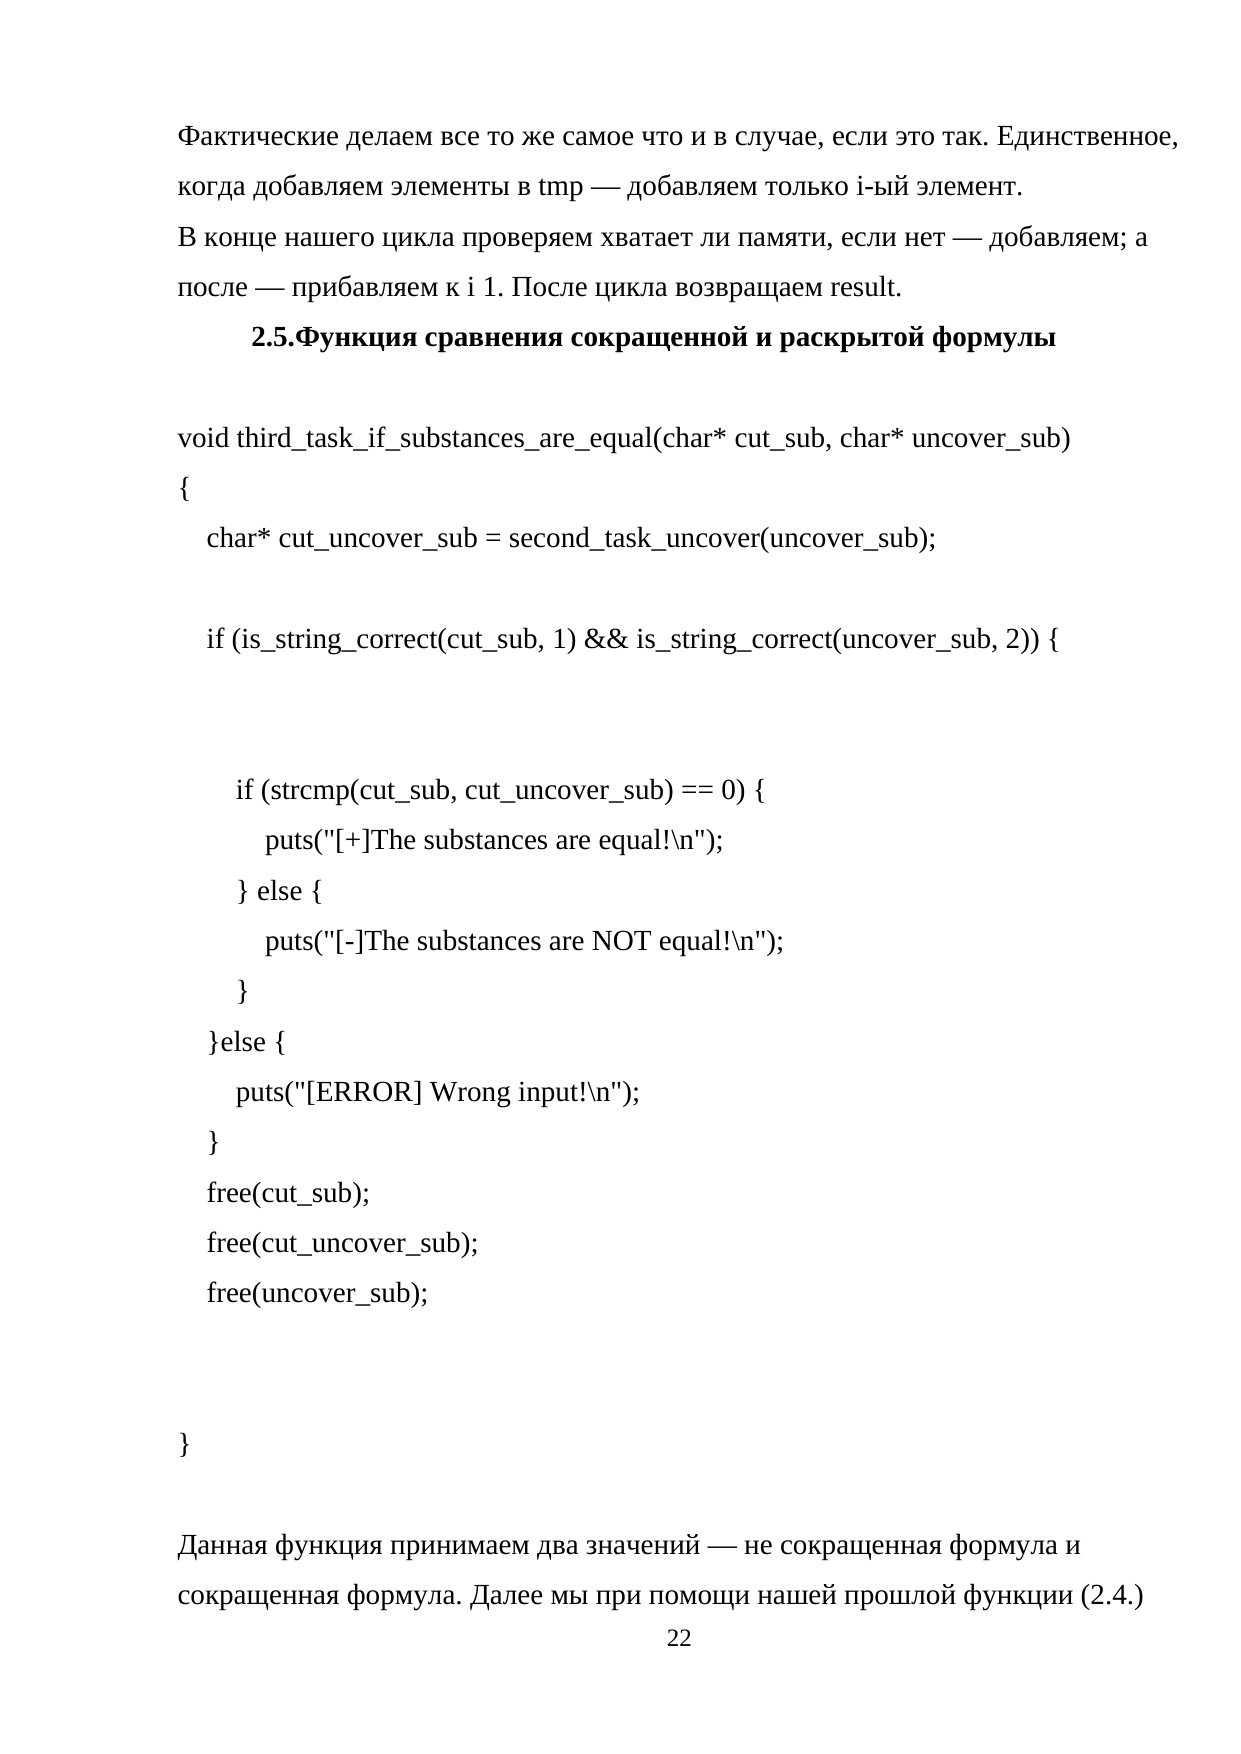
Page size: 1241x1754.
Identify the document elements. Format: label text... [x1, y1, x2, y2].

text puts("[ERROR] Wrong input!\n"); [177, 1074, 1181, 1108]
text }else { [177, 1024, 1181, 1057]
text В конце нашего цикла проверяем хватает ли памяти, если нет — добавляем; а после — прибавляем к i 1. После цикла возвращаем result. [177, 219, 1181, 303]
text if (is_string_correct(cut_sub, 1) && is_string_correct(uncover_sub, 2)) { [177, 621, 1181, 655]
text } else { [177, 873, 1181, 906]
text free(uncover_sub); [177, 1275, 1181, 1309]
text free(cut_sub); [177, 1175, 1181, 1208]
text char* cut_uncover_sub = second_task_uncover(uncover_sub); [177, 521, 1181, 554]
text if (strcmp(cut_sub, cut_uncover_sub) == 0) { [177, 772, 1181, 806]
text free(cut_uncover_sub); [177, 1225, 1181, 1258]
text { [177, 470, 1181, 504]
text } [177, 973, 1181, 1007]
text } [177, 1124, 1181, 1158]
text void third_task_if_substances_are_equal(char* cut_sub, char* uncover_sub) [177, 420, 1181, 453]
text puts("[-]The substances are NOT equal!\n"); [177, 923, 1181, 957]
text puts("[+]The substances are equal!\n"); [177, 822, 1181, 856]
text Фактические делаем все то же самое что и в случае, если это так. Единственное, когда добавляем элементы в tmp — добавляем только i-ый элемент. [177, 118, 1181, 202]
text Данная функция принимаем два значений — не сокращенная формула и сокращенная формула. Далее мы при помощи нашей прошлой функции (2.4.) [177, 1527, 1181, 1611]
text 2.5.Функция сравнения сокращенной и раскрытой формулы [177, 319, 1181, 353]
text } [177, 1426, 1181, 1460]
